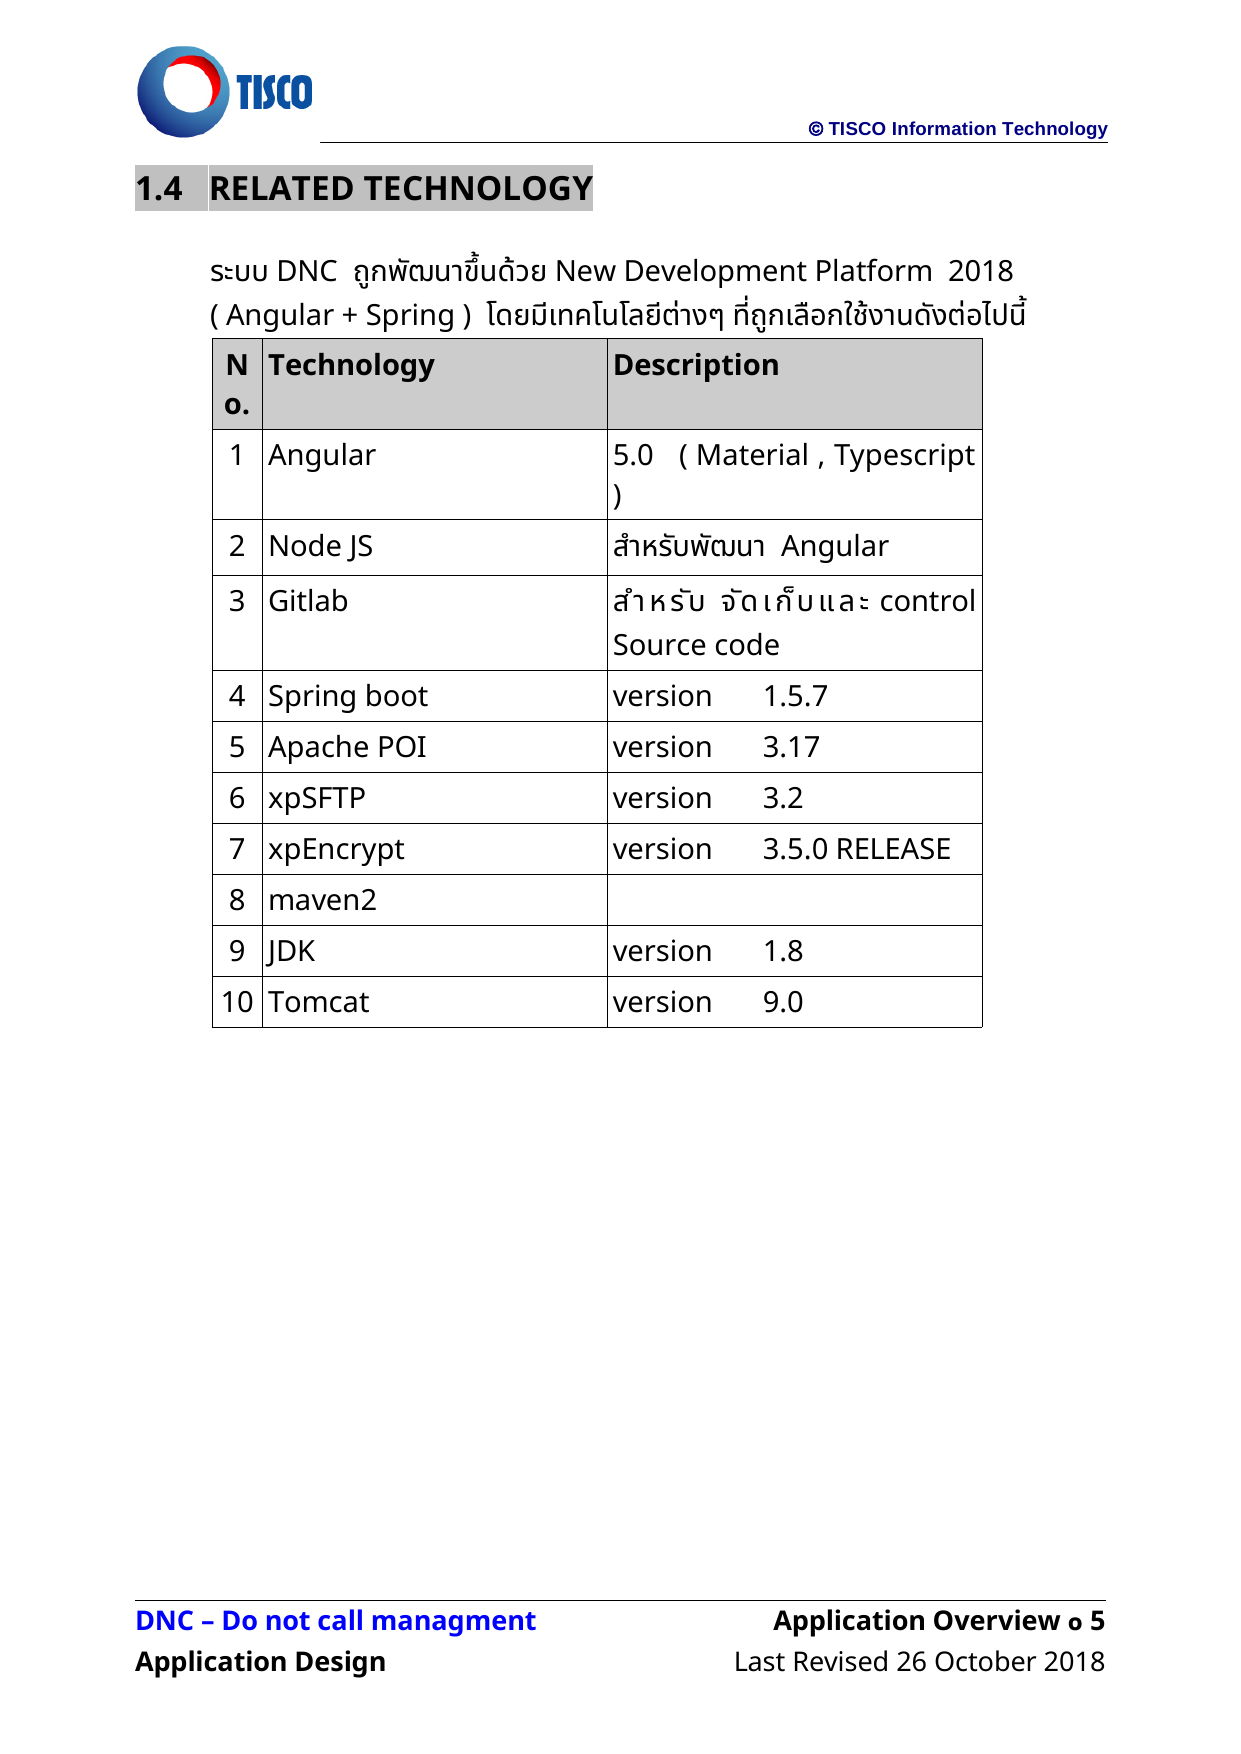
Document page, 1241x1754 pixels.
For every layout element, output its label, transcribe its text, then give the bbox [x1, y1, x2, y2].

table_cell 2 [213, 520, 262, 575]
table_cell version 3.2 [608, 773, 982, 823]
table_cell 5.0 ( Material , Typescript ) [608, 430, 982, 519]
table_cell [608, 875, 982, 925]
table_cell maven2 [263, 875, 607, 925]
text ระบบ DNC ถูกพัฒนาขึ้นด้วย New Development Platform 2018 ( Angular + Spring ) โดยมีเทคโนโลยีต่างๆ ที่ถูกเลือกใช้งานดังต่อไปนี้ [210, 250, 1106, 338]
table_cell 9 [213, 926, 262, 976]
table_cell Node JS [263, 520, 607, 575]
table_cell version 9.0 [608, 977, 982, 1027]
table_cell Apache POI [263, 722, 607, 772]
table_cell xpEncrypt [263, 824, 607, 874]
table_cell version 3.5.0 RELEASE [608, 824, 982, 874]
table_cell JDK [263, 926, 607, 976]
table_cell version 1.8 [608, 926, 982, 976]
table_header Technology [263, 339, 607, 429]
table_cell 4 [213, 671, 262, 721]
table_cell version 1.5.7 [608, 671, 982, 721]
table_cell version 3.17 [608, 722, 982, 772]
table_cell 10 [213, 977, 262, 1027]
table_header Description [608, 339, 982, 429]
table_cell Angular [263, 430, 607, 519]
table_cell 8 [213, 875, 262, 925]
table_cell สำหรับพัฒนา Angular [608, 520, 982, 575]
table_header No. [213, 339, 262, 429]
table_cell 6 [213, 773, 262, 823]
table_cell Spring boot [263, 671, 607, 721]
table_cell xpSFTP [263, 773, 607, 823]
table_cell Tomcat [263, 977, 607, 1027]
text 1.4 RELATED TECHNOLOGY [135, 165, 1106, 211]
table_cell 3 [213, 576, 262, 670]
table_cell 7 [213, 824, 262, 874]
table_cell สำหรับ จัดเก็บและcontrol Source code [608, 576, 982, 670]
table_cell 1 [213, 430, 262, 519]
table_cell Gitlab [263, 576, 607, 670]
table_cell 5 [213, 722, 262, 772]
